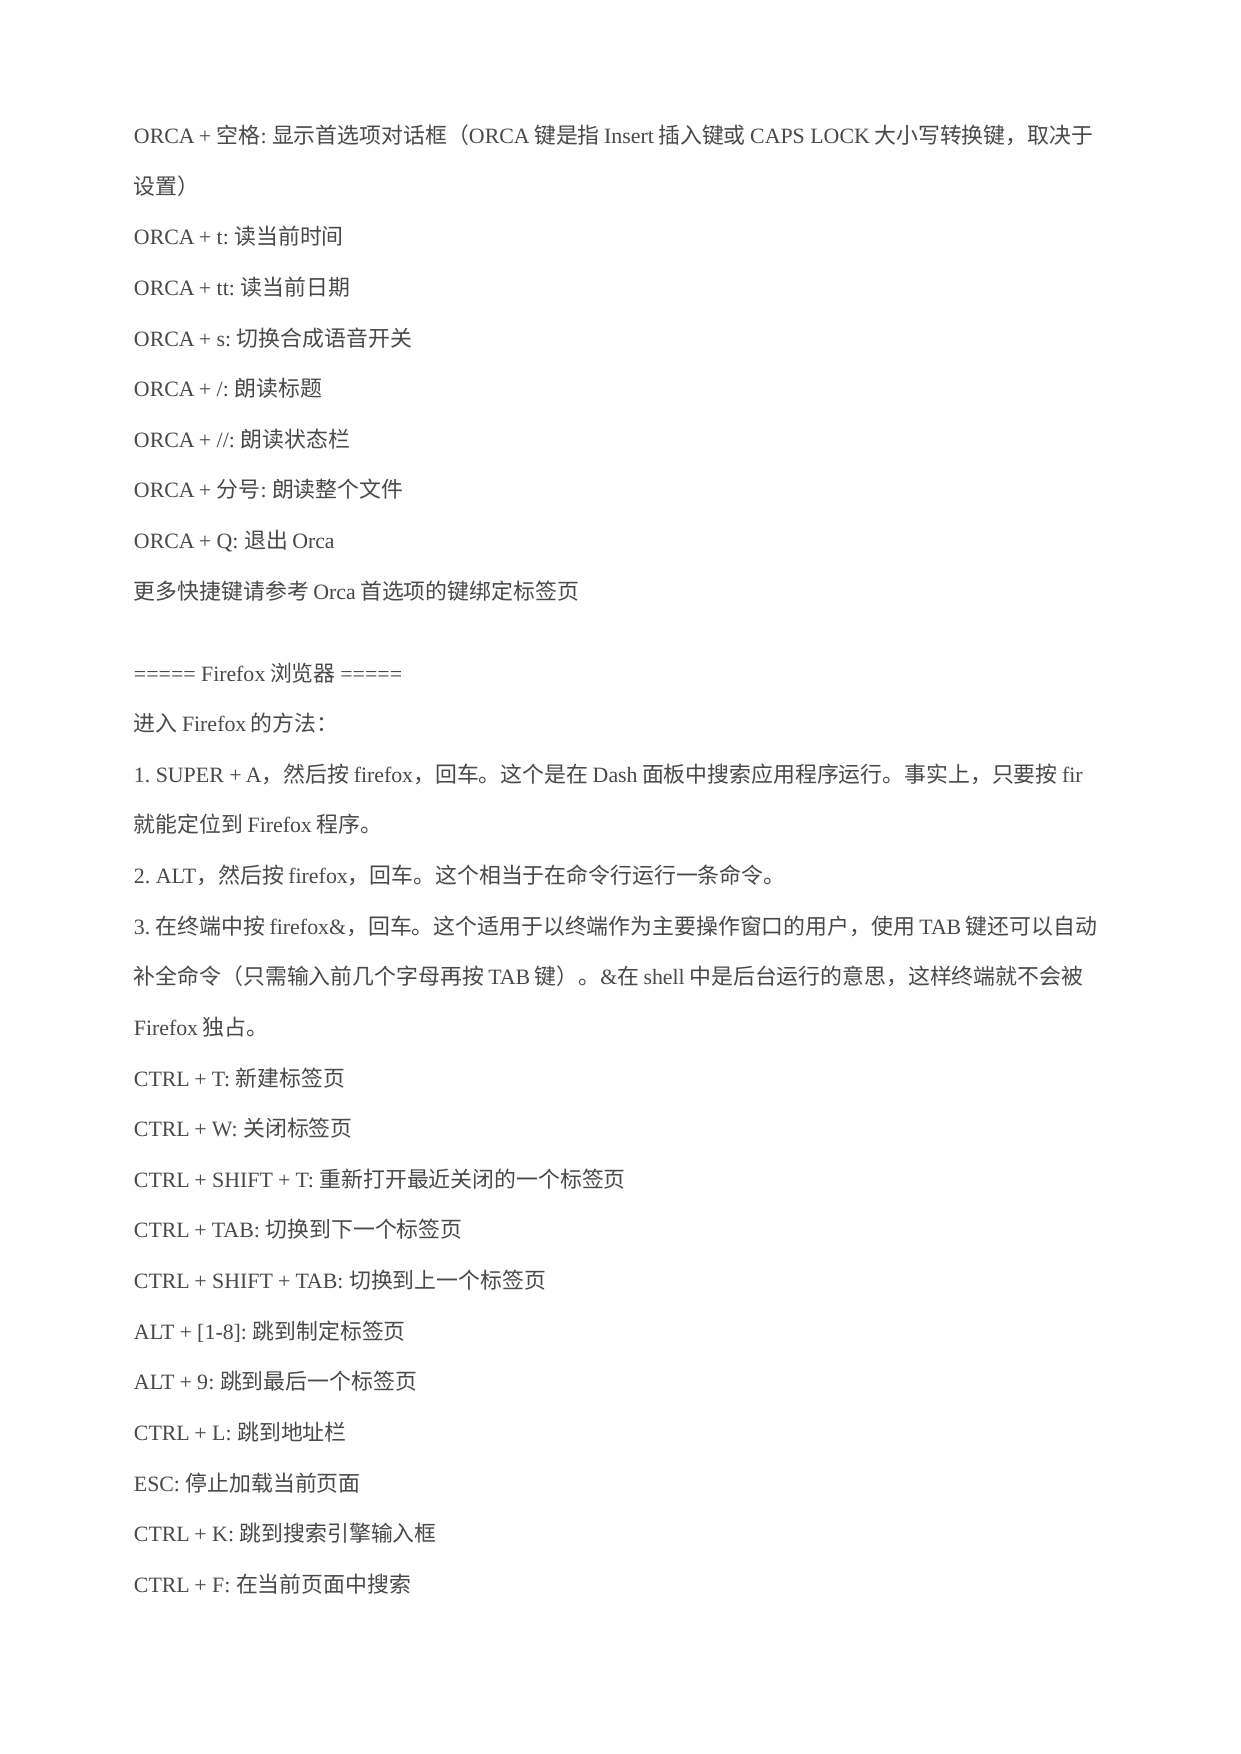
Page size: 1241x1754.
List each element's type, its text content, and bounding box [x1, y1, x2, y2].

text ORCA + 空格: 显示首选项对话框（ORCA键是指Insert插入键或CAPS LOCK大小写转换键，取决于设置） ORCA + t: 读当前时间 ORCA + tt: 读当前日期 ORCA + s: 切换合成语音开关 ORCA + /: 朗读标题 ORCA + //: 朗读状态栏 ORCA + 分号: 朗读整个文件 ORCA + Q: 退出Orca 更多快捷键请参考Orca首选项的键绑定标签页 [134, 118, 1106, 605]
text ===== Firefox浏览器 ===== 进入Firefox的方法： 1. SUPER + A，然后按firefox，回车。这个是在Dash面板中搜索应用程序运行。事实上，只要按fir就能定位到Firefox程序。 2. ALT，然后按firefox，回车。这个相当于在命令行运行一条命令。 3. 在终端中按firefox&，回车。这个适用于以终端作为主要操作窗口的用户，使用TAB键还可以自动补全命令（只需输入前几个字母再按TAB键）。&在shell中是后台运行的意思，这样终端就不会被Firefox独占。 CTRL + T: 新建标签页 CTRL + W: 关闭标签页 CTRL + SHIFT + T: 重新打开最近关闭的一个标签页 CTRL + TAB: 切换到下一个标签页 CTRL + SHIFT + TAB: 切换到上一个标签页 ALT + [1-8]: 跳到制定标签页 ALT + 9: 跳到最后一个标签页 CTRL + L: 跳到地址栏 ESC: 停止加载当前页面 CTRL + K: 跳到搜索引擎输入框 CTRL + F: 在当前页面中搜索 [134, 656, 1106, 1598]
